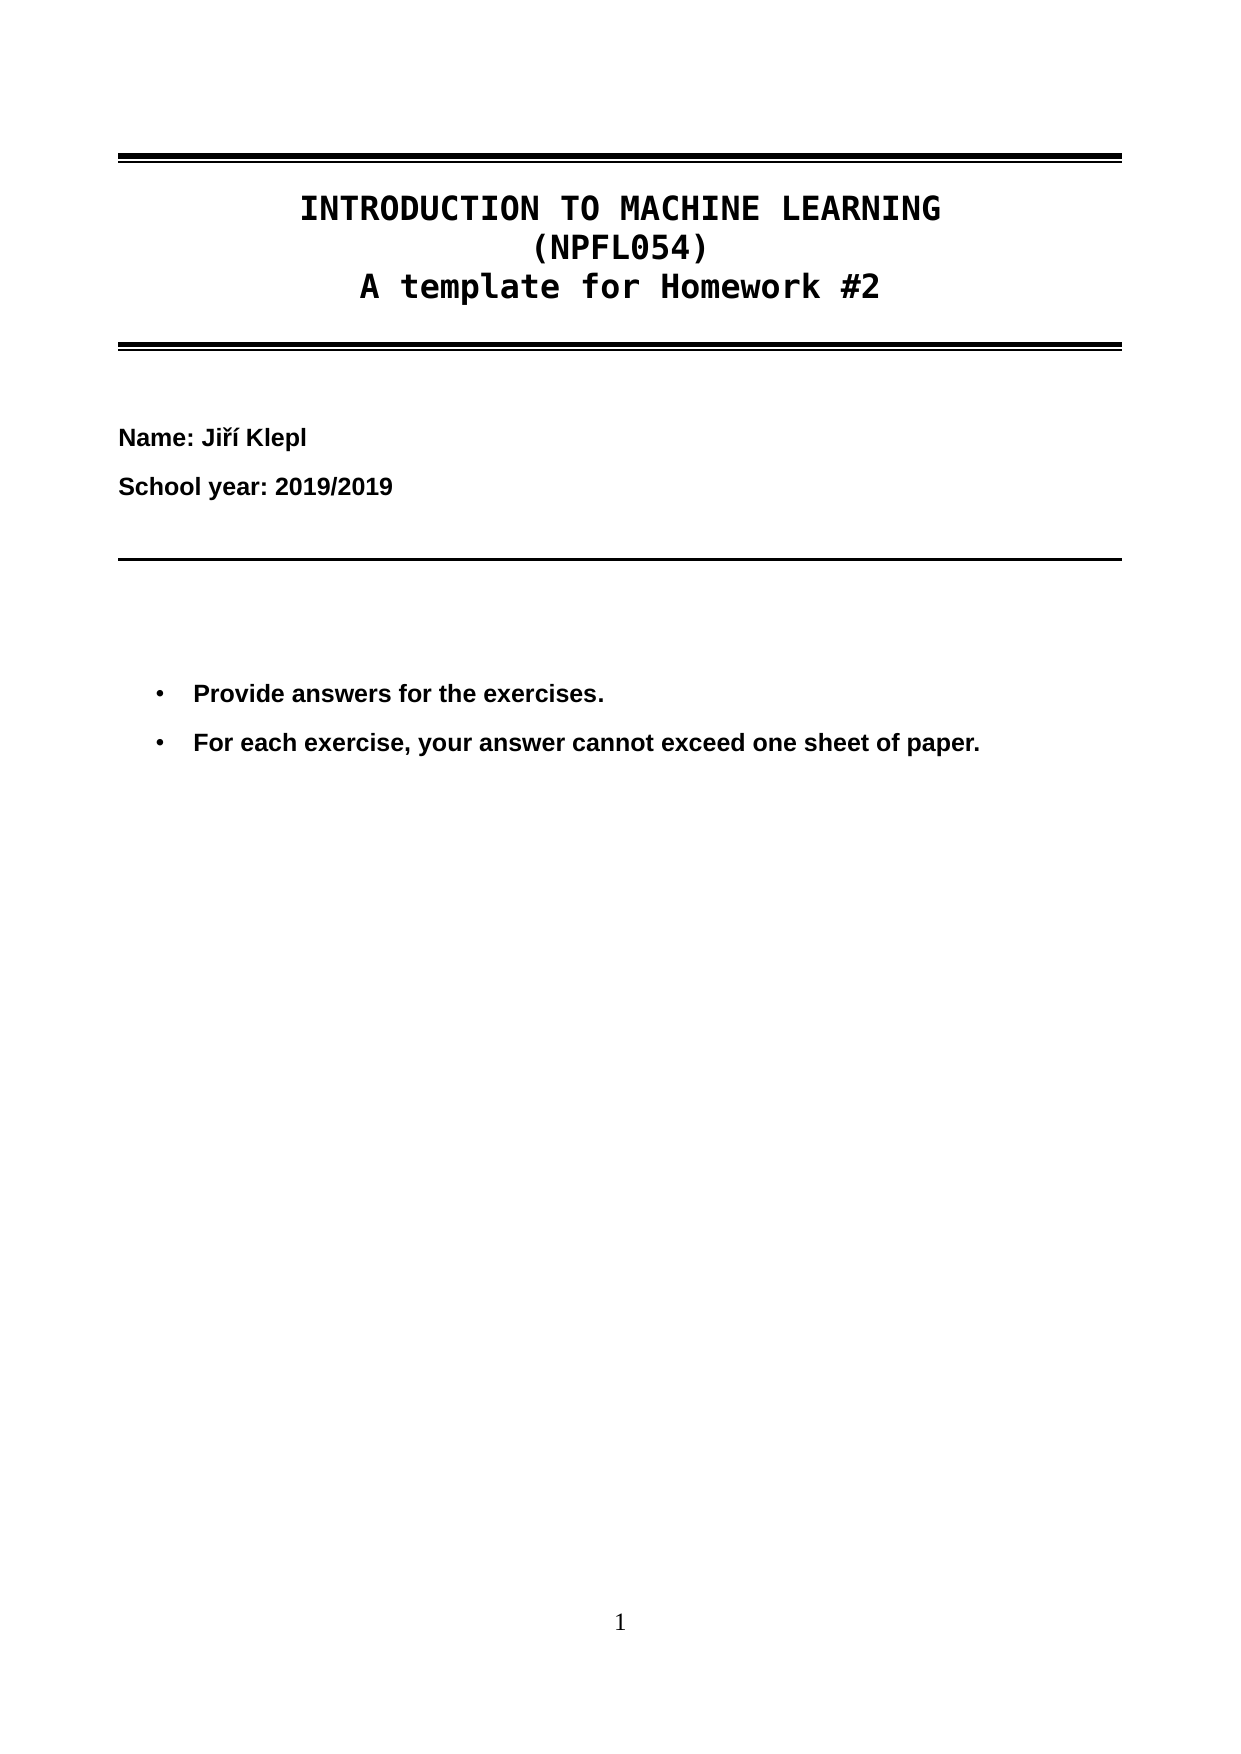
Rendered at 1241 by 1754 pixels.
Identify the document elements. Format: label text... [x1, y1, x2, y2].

text School year: 2019/2019 [118, 472, 1122, 501]
text INTRODUCTION TO MACHINE LEARNING [118, 189, 1122, 228]
text Name: Jiří Klepl [118, 423, 1122, 452]
text (NPFL054) [118, 228, 1122, 267]
list Provide answers for the exercises. [156, 679, 1122, 708]
text A template for Homework #2 [118, 267, 1122, 306]
list For each exercise, your answer cannot exceed one sheet of paper. [156, 728, 1122, 757]
